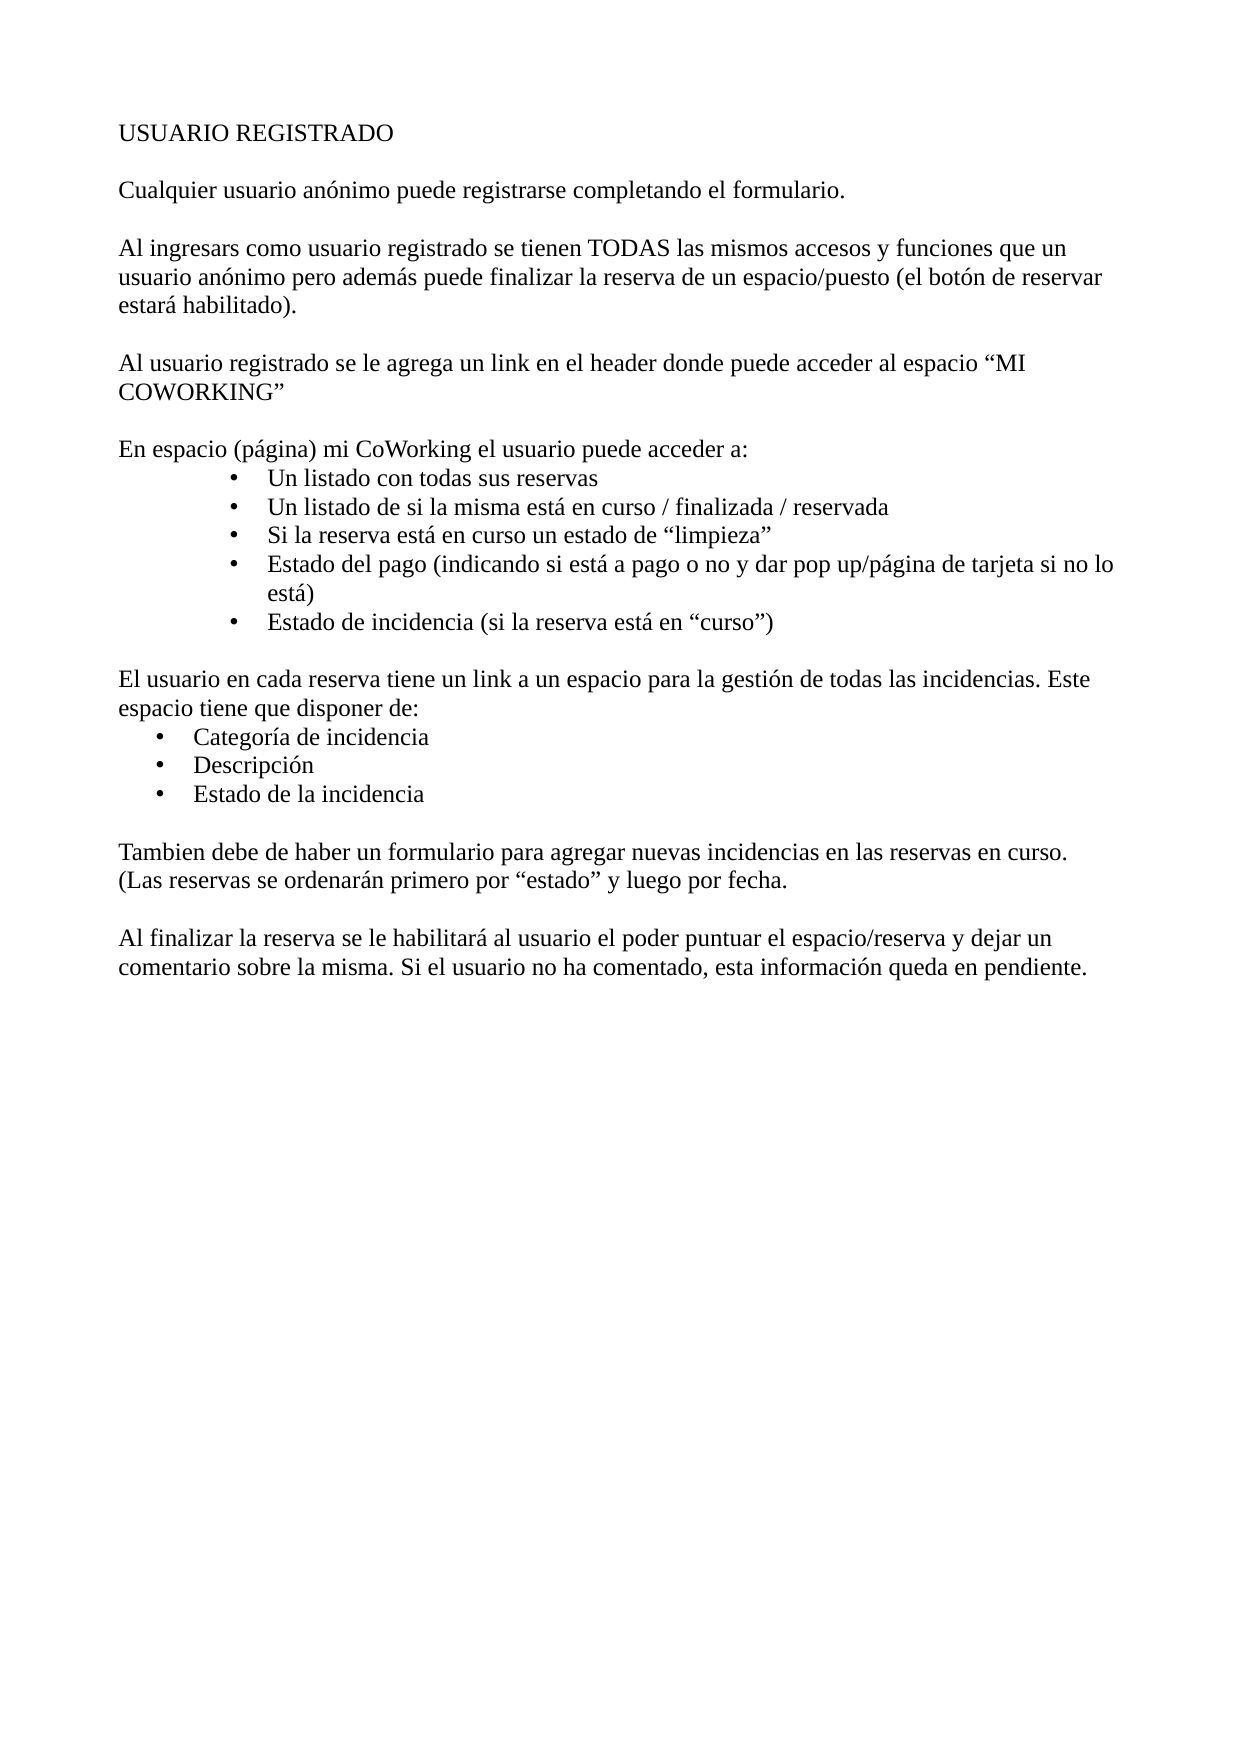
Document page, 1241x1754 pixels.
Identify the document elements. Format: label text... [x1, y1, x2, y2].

text USUARIO REGISTRADO [118, 118, 1122, 147]
list Si la reserva está en curso un estado de “limpieza” [229, 521, 1122, 549]
list Un listado de si la misma está en curso / finalizada / reservada [229, 492, 1122, 521]
text Al usuario registrado se le agrega un link en el header donde puede acceder al espacio “MI COWORKING” [118, 348, 1122, 406]
list Estado de la incidencia [156, 779, 1122, 808]
text Al ingresars como usuario registrado se tienen TODAS las mismos accesos y funciones que un usuario anónimo pero además puede finalizar la reserva de un espacio/puesto (el botón de reservar estará habilitado). [118, 233, 1122, 319]
list Estado del pago (indicando si está a pago o no y dar pop up/página de tarjeta si no lo está) [229, 549, 1122, 607]
text En espacio (página) mi CoWorking el usuario puede acceder a: [118, 434, 1122, 463]
text Tambien debe de haber un formulario para agregar nuevas incidencias en las reservas en curso. (Las reservas se ordenarán primero por “estado” y luego por fecha. [118, 837, 1122, 894]
list Descripción [156, 751, 1122, 779]
list Un listado con todas sus reservas [229, 463, 1122, 492]
list Estado de incidencia (si la reserva está en “curso”) [229, 607, 1122, 636]
text Cualquier usuario anónimo puede registrarse completando el formulario. [118, 176, 1122, 204]
text Al finalizar la reserva se le habilitará al usuario el poder puntuar el espacio/reserva y dejar un comentario sobre la misma. Si el usuario no ha comentado, esta información queda en pendiente. [118, 923, 1122, 981]
list Categoría de incidencia [156, 722, 1122, 751]
text El usuario en cada reserva tiene un link a un espacio para la gestión de todas las incidencias. Este espacio tiene que disponer de: [118, 664, 1122, 722]
